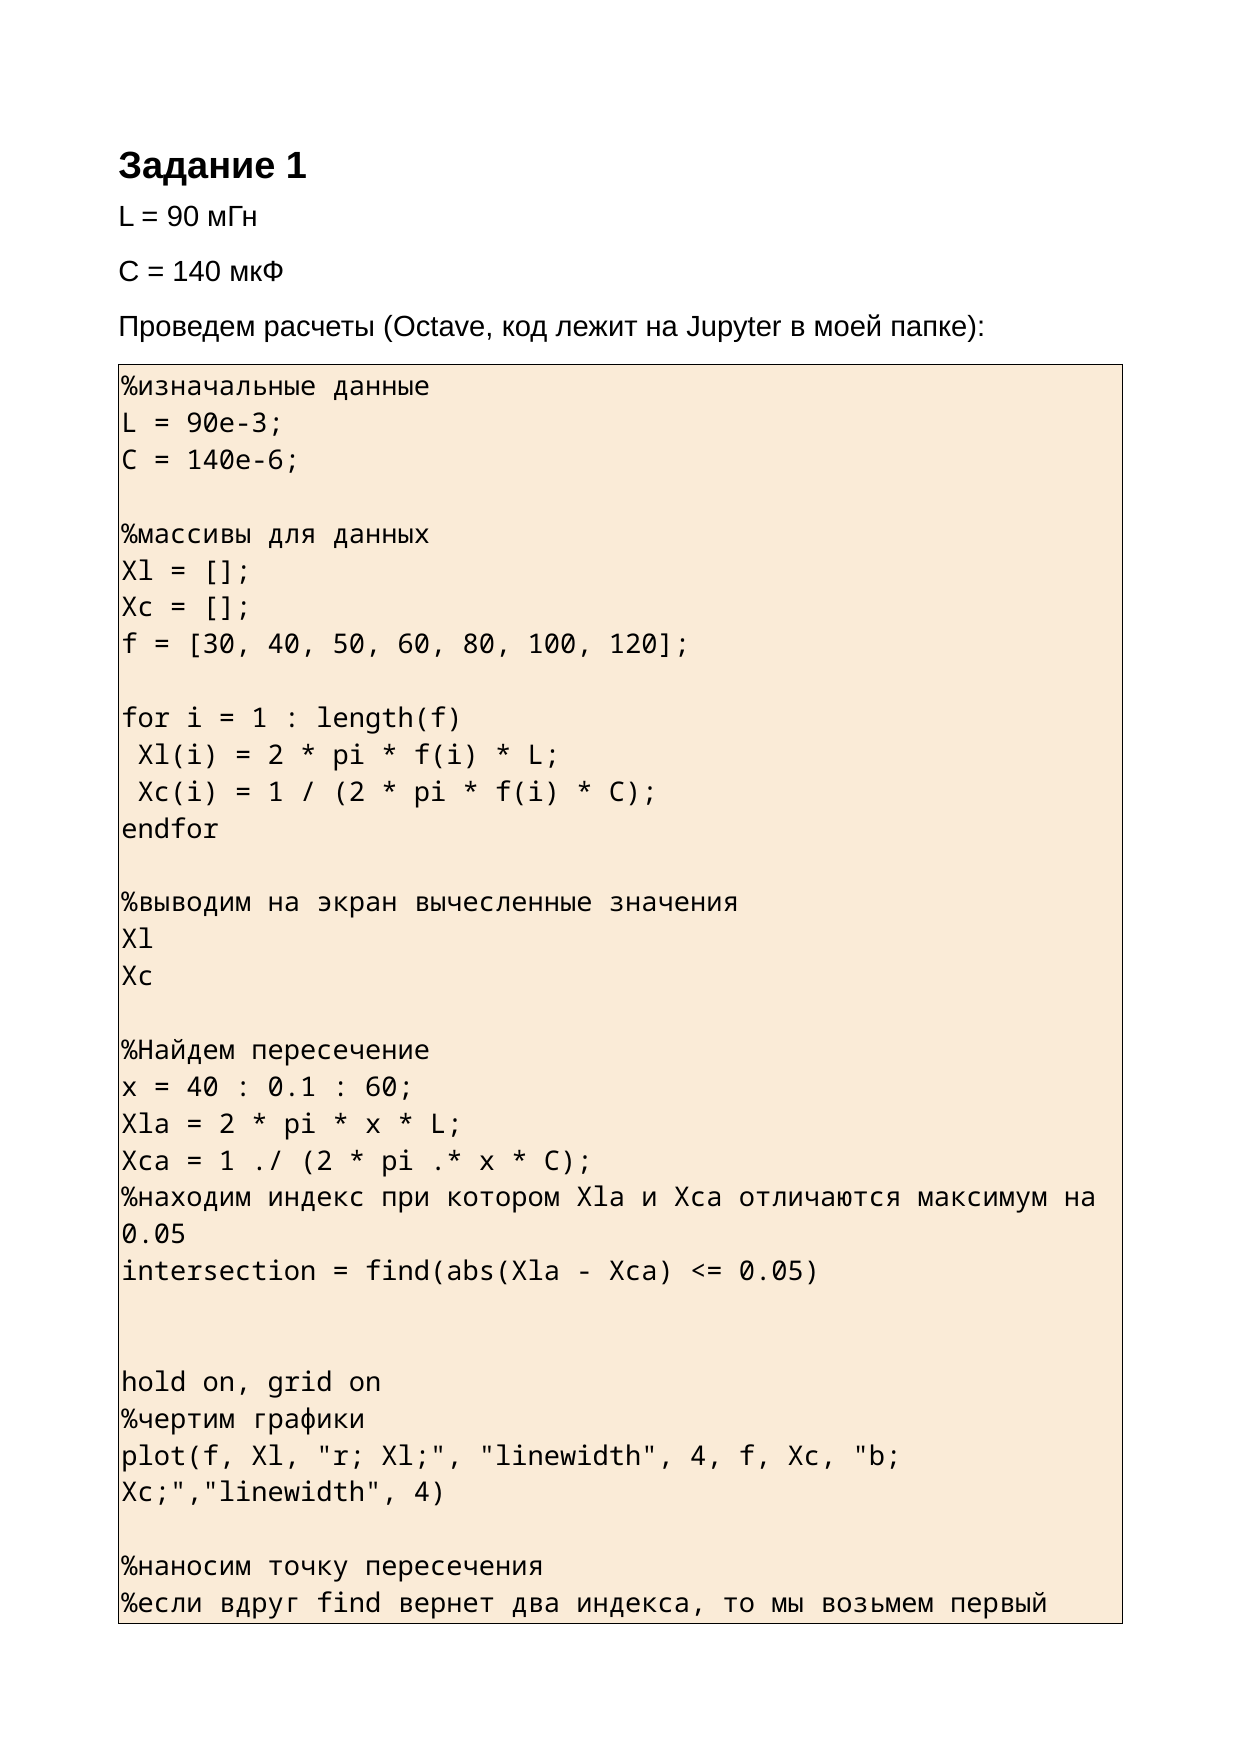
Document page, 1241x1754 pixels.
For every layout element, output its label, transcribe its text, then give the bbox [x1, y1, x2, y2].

subtitle Задание 1 [118, 143, 1122, 187]
text Xla = 2 * pi * x * L; [119, 1101, 1122, 1138]
text Проведем расчеты (Octave, код лежит на Jupyter в моей папке): [118, 309, 1122, 342]
text Xc [119, 954, 1122, 991]
text %изначальные данные [119, 365, 1122, 401]
text Xl(i) = 2 * pi * f(i) * L; [119, 732, 1122, 769]
text %выводим на экран вычесленные значения [119, 880, 1122, 917]
text for i = 1 : length(f) [119, 696, 1122, 732]
text intersection = find(abs(Xla - Xca) <= 0.05) [119, 1249, 1122, 1286]
text Xl = []; [119, 548, 1122, 585]
text Xc = []; [119, 585, 1122, 622]
text C = 140e-6; [119, 437, 1122, 474]
text %если вдруг find вернет два индекса, то мы возьмем первый [119, 1581, 1122, 1623]
text f = [30, 40, 50, 60, 80, 100, 120]; [119, 622, 1122, 659]
text %Найдем пересечение [119, 1027, 1122, 1064]
text x = 40 : 0.1 : 60; [119, 1064, 1122, 1101]
text Xc(i) = 1 / (2 * pi * f(i) * C); [119, 769, 1122, 806]
text plot(f, Xl, "r; Xl;", "linewidth", 4, f, Xc, "b; Xc;","linewidth", 4) [119, 1433, 1122, 1507]
text L = 90e-3; [119, 401, 1122, 437]
text hold on, grid on [119, 1359, 1122, 1396]
text Xl [119, 917, 1122, 954]
text %находим индекс при котором Xla и Xca отличаются максимум на 0.05 [119, 1175, 1122, 1249]
text %наносим точку пересечения [119, 1544, 1122, 1581]
text %массивы для данных [119, 511, 1122, 548]
text %чертим графики [119, 1396, 1122, 1433]
text L = 90 мГн [118, 199, 1122, 233]
text endfor [119, 806, 1122, 843]
text C = 140 мкФ [118, 254, 1122, 288]
text Xca = 1 ./ (2 * pi .* x * C); [119, 1138, 1122, 1175]
